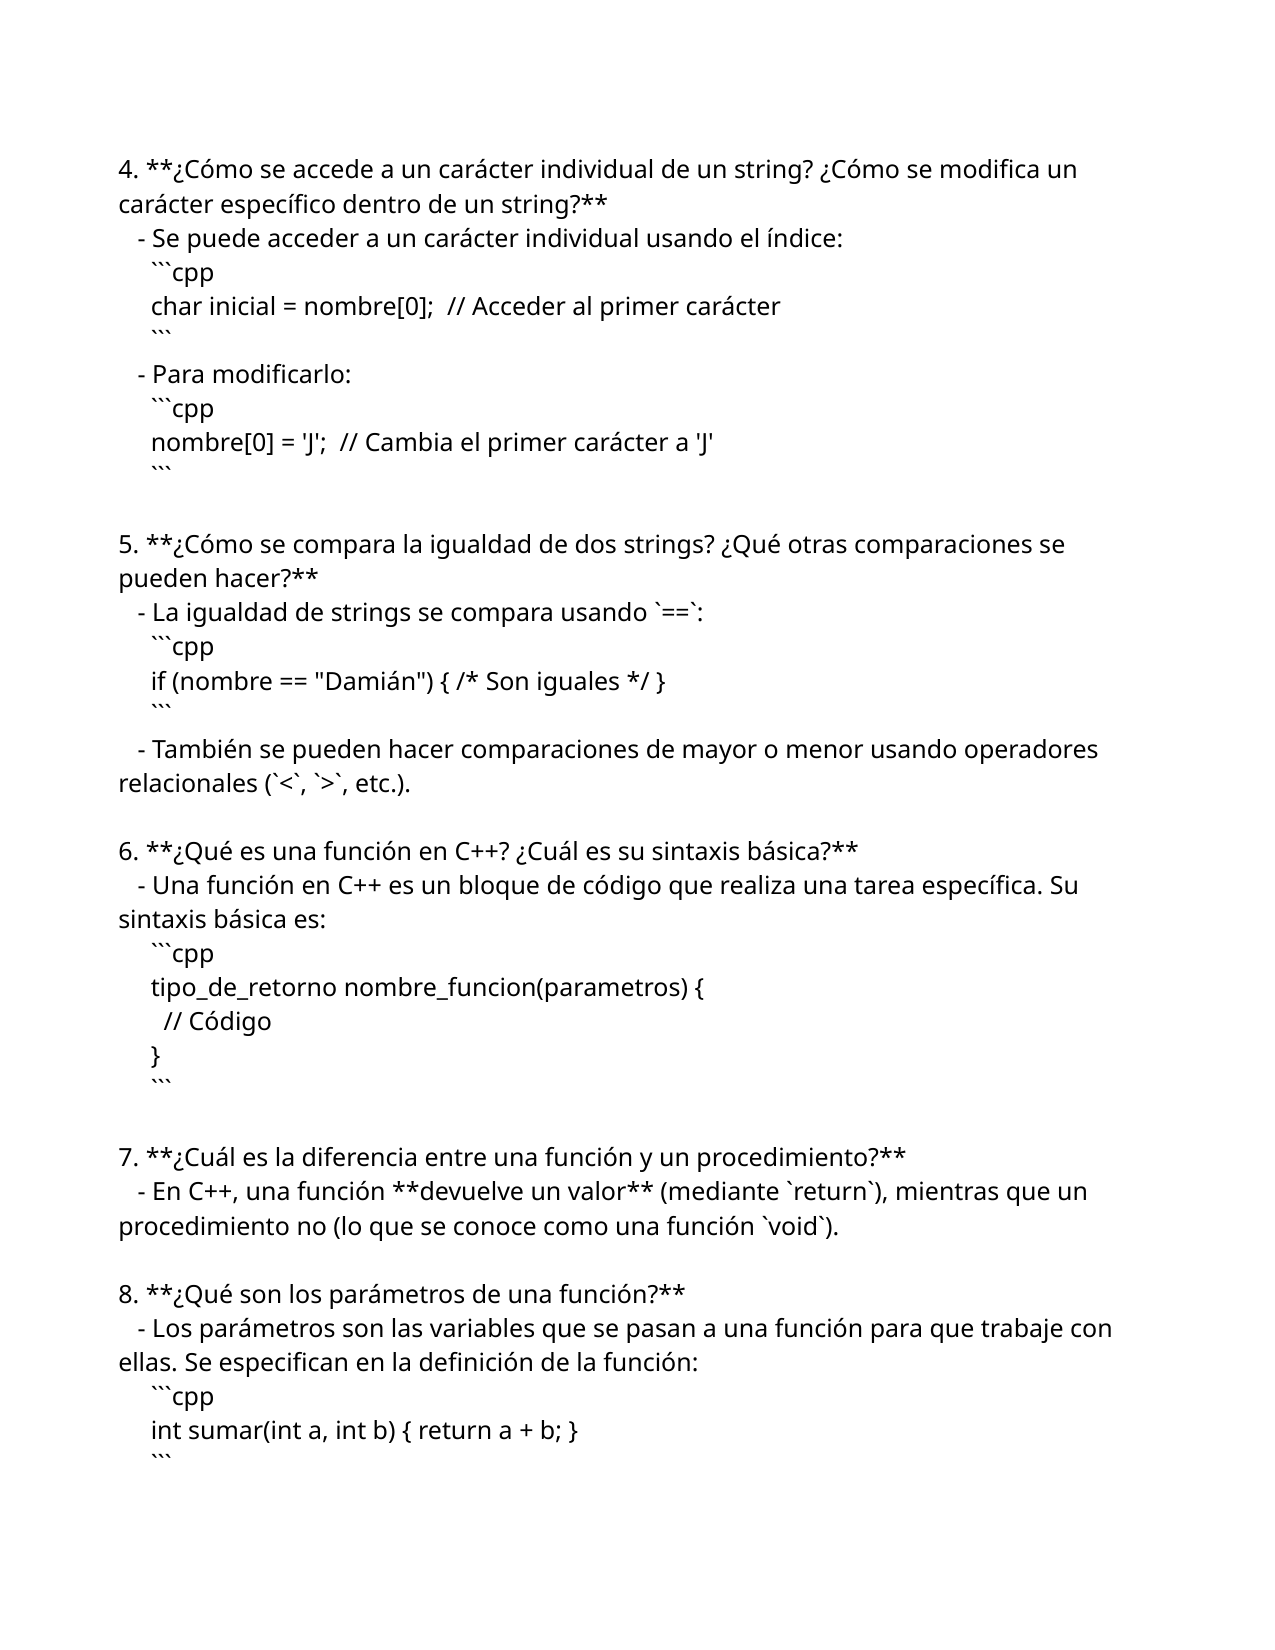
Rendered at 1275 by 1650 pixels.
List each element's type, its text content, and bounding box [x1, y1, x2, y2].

text 6. **¿Qué es una función en C++? ¿Cuál es su sintaxis básica?** [118, 833, 1157, 867]
text ``` [118, 1447, 1157, 1481]
text 7. **¿Cuál es la diferencia entre una función y un procedimiento?** [118, 1140, 1157, 1174]
text 4. **¿Cómo se accede a un carácter individual de un string? ¿Cómo se modifica un carácter específico dentro de un string?** [118, 152, 1157, 220]
text // Código [118, 1004, 1157, 1038]
text ```cpp [118, 391, 1157, 425]
text nombre[0] = 'J'; // Cambia el primer carácter a 'J' [118, 425, 1157, 459]
text - Para modificarlo: [118, 357, 1157, 391]
text ```cpp [118, 936, 1157, 970]
text ``` [118, 1072, 1157, 1106]
text - También se pueden hacer comparaciones de mayor o menor usando operadores relacionales (`<`, `>`, etc.). [118, 731, 1157, 799]
text if (nombre == "Damián") { /* Son iguales */ } [118, 663, 1157, 697]
text - Se puede acceder a un carácter individual usando el índice: [118, 220, 1157, 254]
text - En C++, una función **devuelve un valor** (mediante `return`), mientras que un procedimiento no (lo que se conoce como una función `void`). [118, 1174, 1157, 1242]
text - Una función en C++ es un bloque de código que realiza una tarea específica. Su sintaxis básica es: [118, 867, 1157, 936]
text 8. **¿Qué son los parámetros de una función?** [118, 1276, 1157, 1310]
text - Los parámetros son las variables que se pasan a una función para que trabaje con ellas. Se especifican en la definición de la función: [118, 1310, 1157, 1378]
text ``` [118, 697, 1157, 731]
text - La igualdad de strings se compara usando `==`: [118, 595, 1157, 629]
text ```cpp [118, 254, 1157, 288]
text } [118, 1038, 1157, 1072]
text ``` [118, 322, 1157, 357]
text tipo_de_retorno nombre_funcion(parametros) { [118, 970, 1157, 1004]
text ```cpp [118, 629, 1157, 663]
text char inicial = nombre[0]; // Acceder al primer carácter [118, 288, 1157, 322]
text ```cpp [118, 1378, 1157, 1412]
text ``` [118, 459, 1157, 493]
text int sumar(int a, int b) { return a + b; } [118, 1412, 1157, 1447]
text 5. **¿Cómo se compara la igualdad de dos strings? ¿Qué otras comparaciones se pueden hacer?** [118, 527, 1157, 595]
